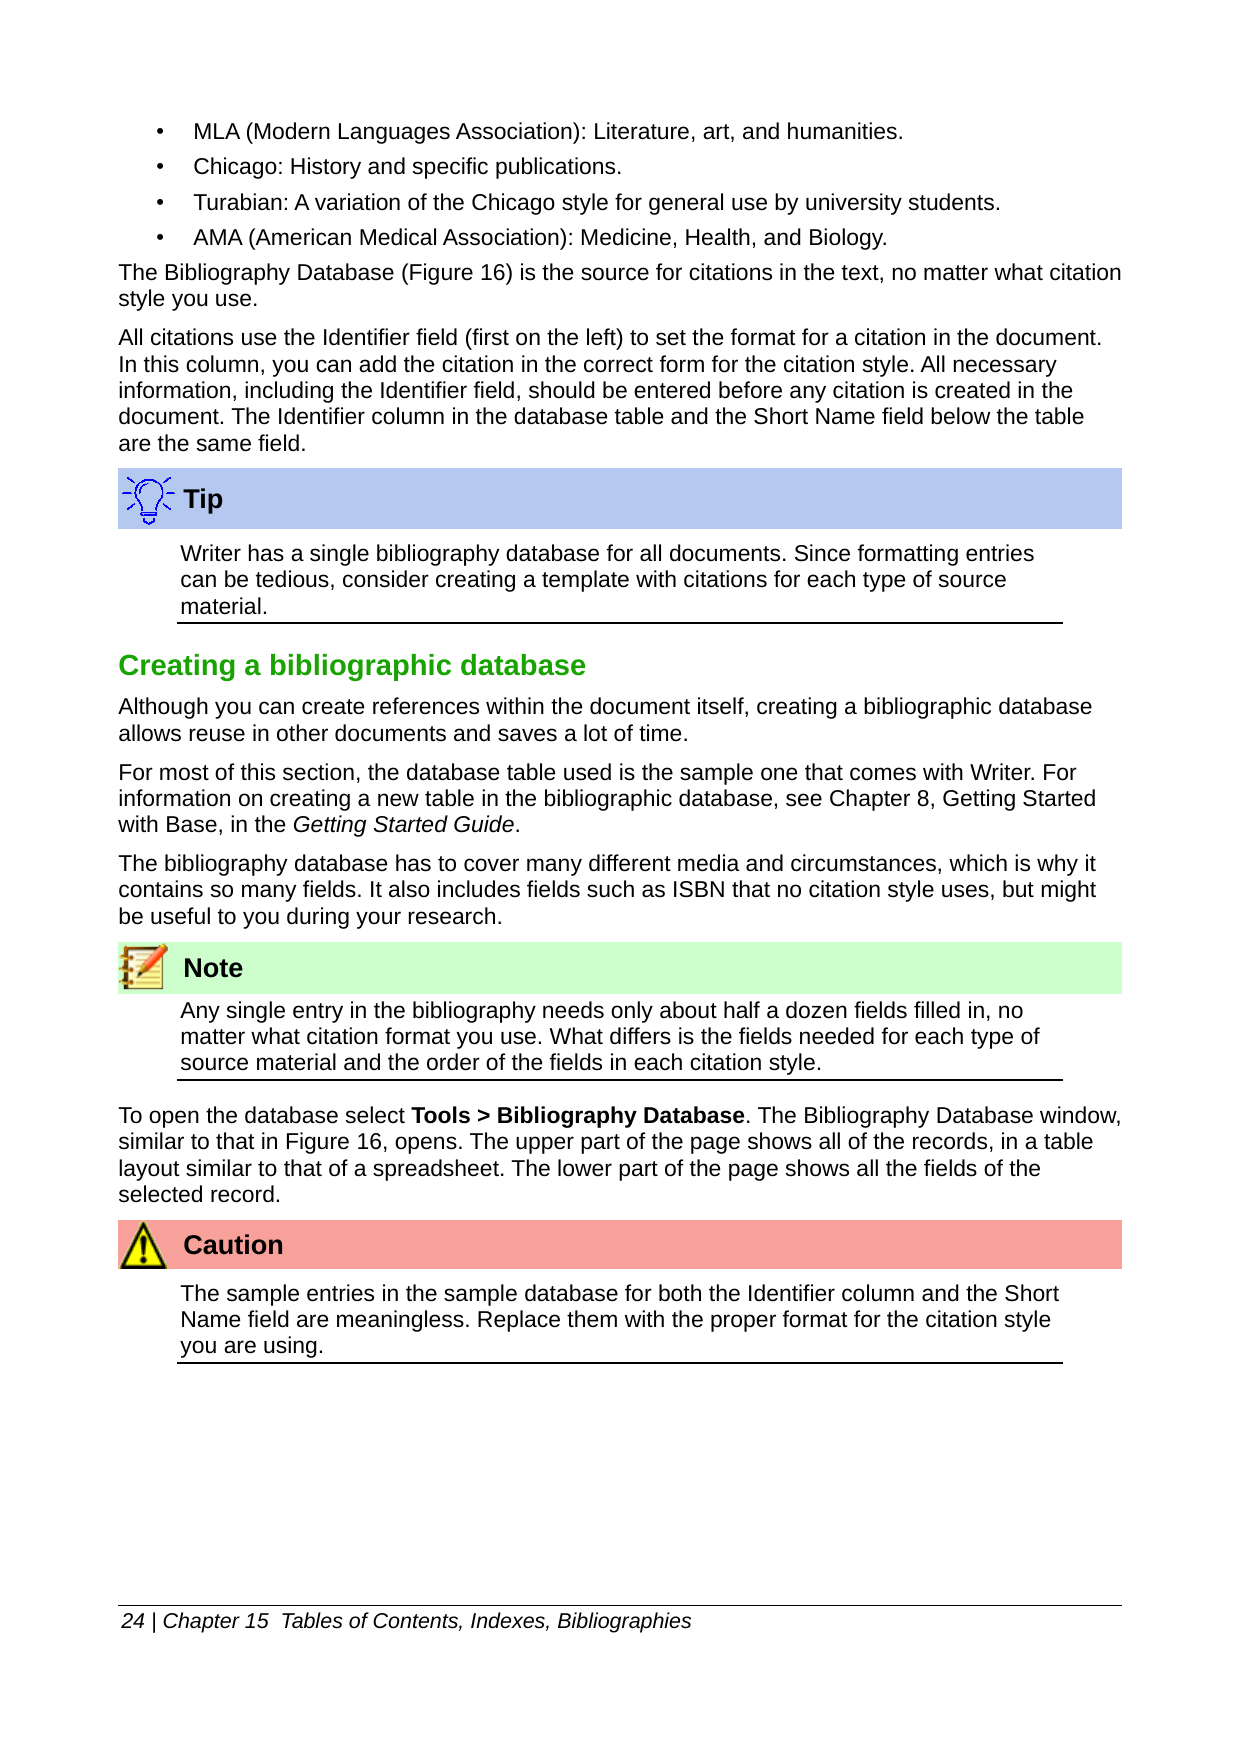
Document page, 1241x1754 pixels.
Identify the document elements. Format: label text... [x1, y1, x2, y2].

picture [119, 469, 179, 529]
text Writer has a single bibliography database for all documents. Since formatting entries can be tedious, consider creating a template with citations for each type of source material. [177, 537, 1063, 622]
text All citations use the Identifier field (first on the left) to set the format for a citation in the document. In this column, you can add the citation in the correct form for the citation style. All necessary information, including the Identifier field, should be entered before any citation is created in the document. The Identifier column in the database table and the Short Name field below the table are the same field. [118, 324, 1122, 456]
list Turabian: A variation of the Chicago style for general use by university students. [156, 188, 1122, 215]
list AMA (American Medical Association): Medicine, Health, and Biology. [156, 224, 1122, 250]
picture [119, 942, 170, 993]
subtitle Creating a bibliographic database [118, 648, 1122, 681]
picture [119, 1220, 167, 1269]
subtitle Note [118, 942, 1122, 994]
text The bibliography database has to cover many different media and circumstances, which is why it contains so many fields. It also includes fields such as ISBN that no citation style uses, but might be useful to you during your research. [118, 850, 1122, 929]
text The Bibliography Database (Figure 16) is the source for citations in the text, no matter what citation style you use. [118, 259, 1122, 312]
list MLA (Modern Languages Association): Literature, art, and humanities. [156, 118, 1122, 144]
text Any single entry in the bibliography needs only about half a dozen fields filled in, no matter what citation format you use. What differs is the fields needed for each type of source material and the order of the fields in each citation style. [177, 994, 1063, 1079]
list Chicago: History and specific publications. [156, 153, 1122, 180]
text For most of this section, the database table used is the sample one that comes with Writer. For information on creating a new table in the bibliographic database, see Chapter 8, Getting Started with Base, in the Getting Started Guide. [118, 758, 1122, 837]
subtitle Caution [167, 1220, 1122, 1269]
text Although you can create references within the document itself, creating a bibliographic database allows reuse in other documents and saves a lot of time. [118, 693, 1122, 746]
text The sample entries in the sample database for both the Identifier column and the Short Name field are meaningless. Replace them with the proper format for the citation style you are using. [177, 1277, 1063, 1362]
text To open the database select Tools > Bibliography Database. The Bibliography Database window, similar to that in Figure 16, opens. The upper part of the page shows all of the records, in a table layout similar to that of a spreadsheet. The lower part of the page shows all the fields of the selected record. [118, 1102, 1122, 1207]
subtitle Tip [118, 468, 1122, 529]
